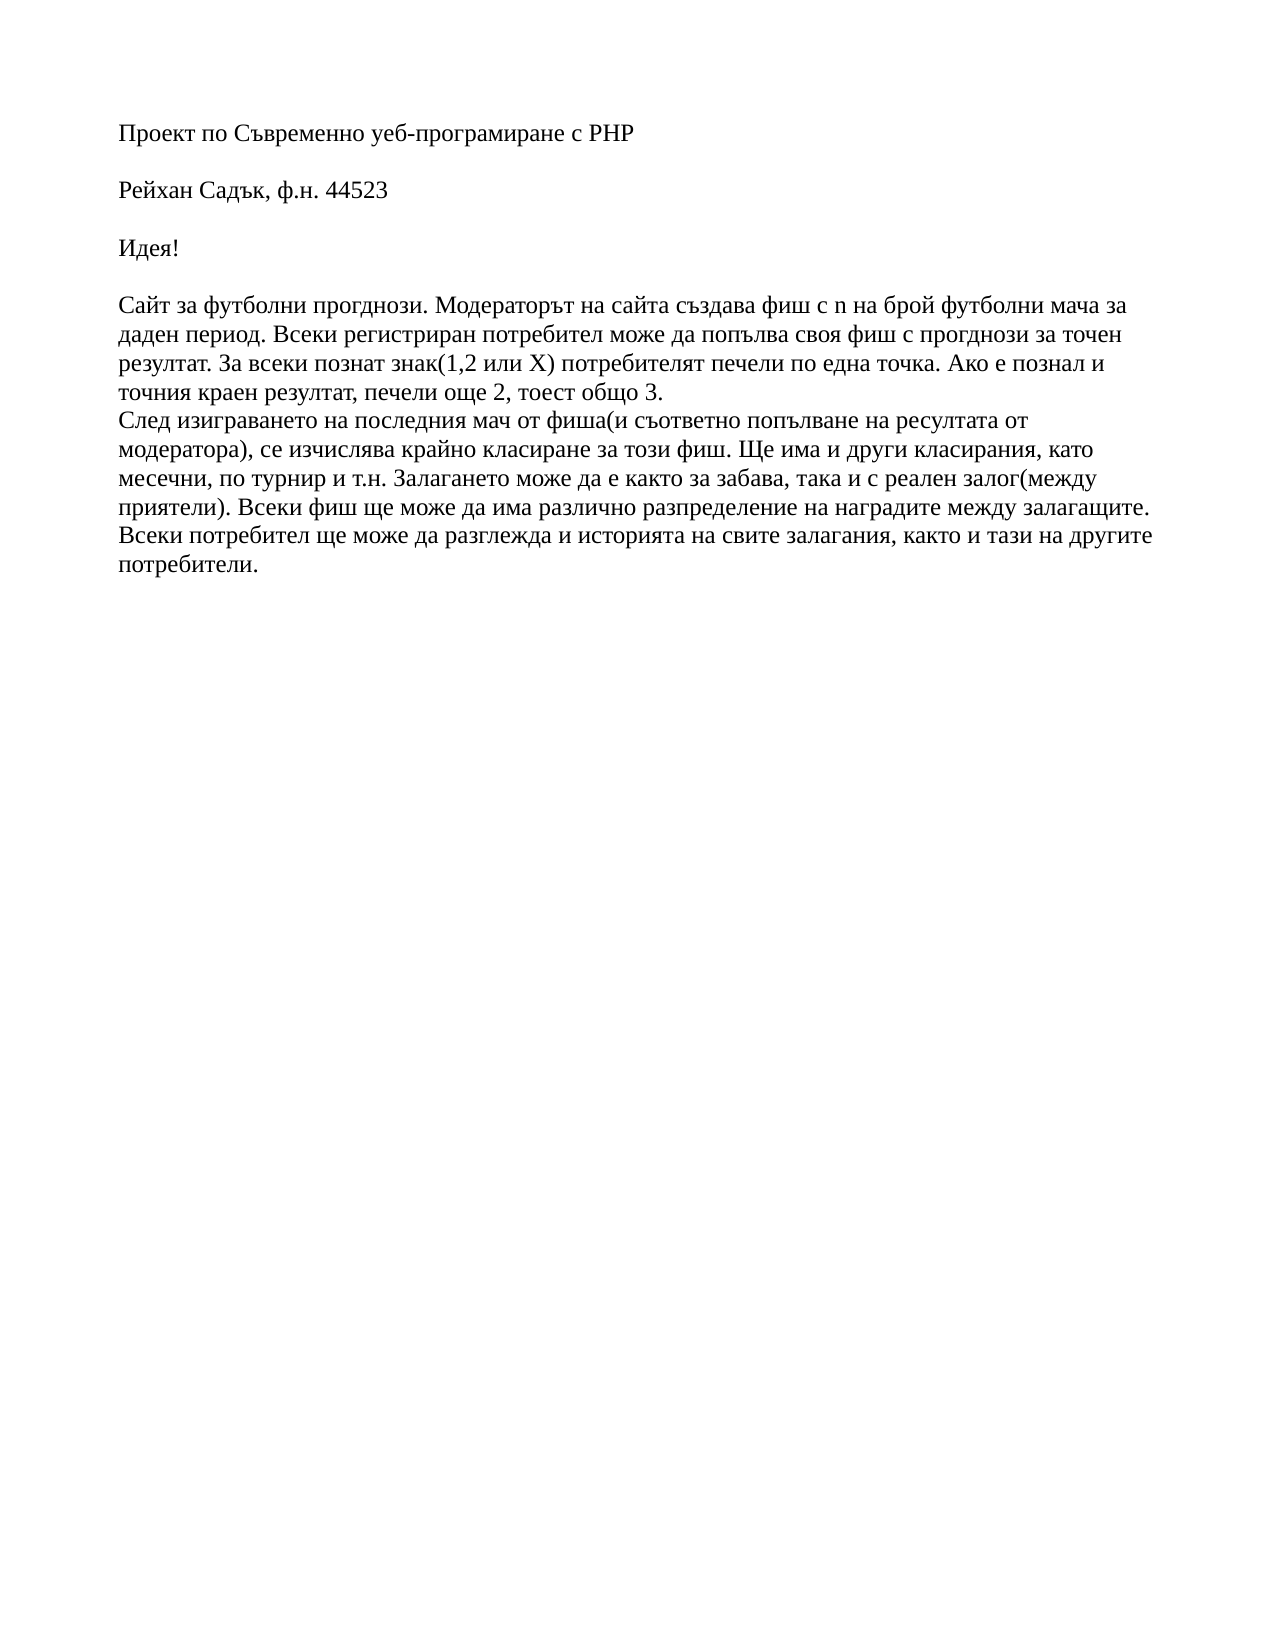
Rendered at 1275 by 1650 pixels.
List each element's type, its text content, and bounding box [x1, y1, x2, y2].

text След изиграването на последния мач от фиша(и съответно попълване на ресултата от модератора), се изчислява крайно класиране за този фиш. Ще има и други класирания, като месечни, по турнир и т.н. Залагането може да е както за забава, така и с реален залог(между приятели). Всеки фиш ще може да има различно разпределение на наградите между залагащите. [118, 406, 1157, 521]
text Всеки потребител ще може да разглежда и историята на свите залагания, както и тази на другите потребители. [118, 521, 1157, 578]
text Проект по Съвременно уеб-програмиране с РНР [118, 118, 1157, 147]
text Идея! [118, 233, 1157, 262]
text Сайт за футболни прогднози. Модераторът на сайта създава фиш с n на брой футболни мача за даден период. Всеки регистриран потребител може да попълва своя фиш с прогднози за точен резултат. За всеки познат знак(1,2 или X) потребителят печели по една точка. Ако е познал и точния краен резултат, печели още 2, тоест общо 3. [118, 291, 1157, 406]
text Рейхан Садък, ф.н. 44523 [118, 176, 1157, 204]
